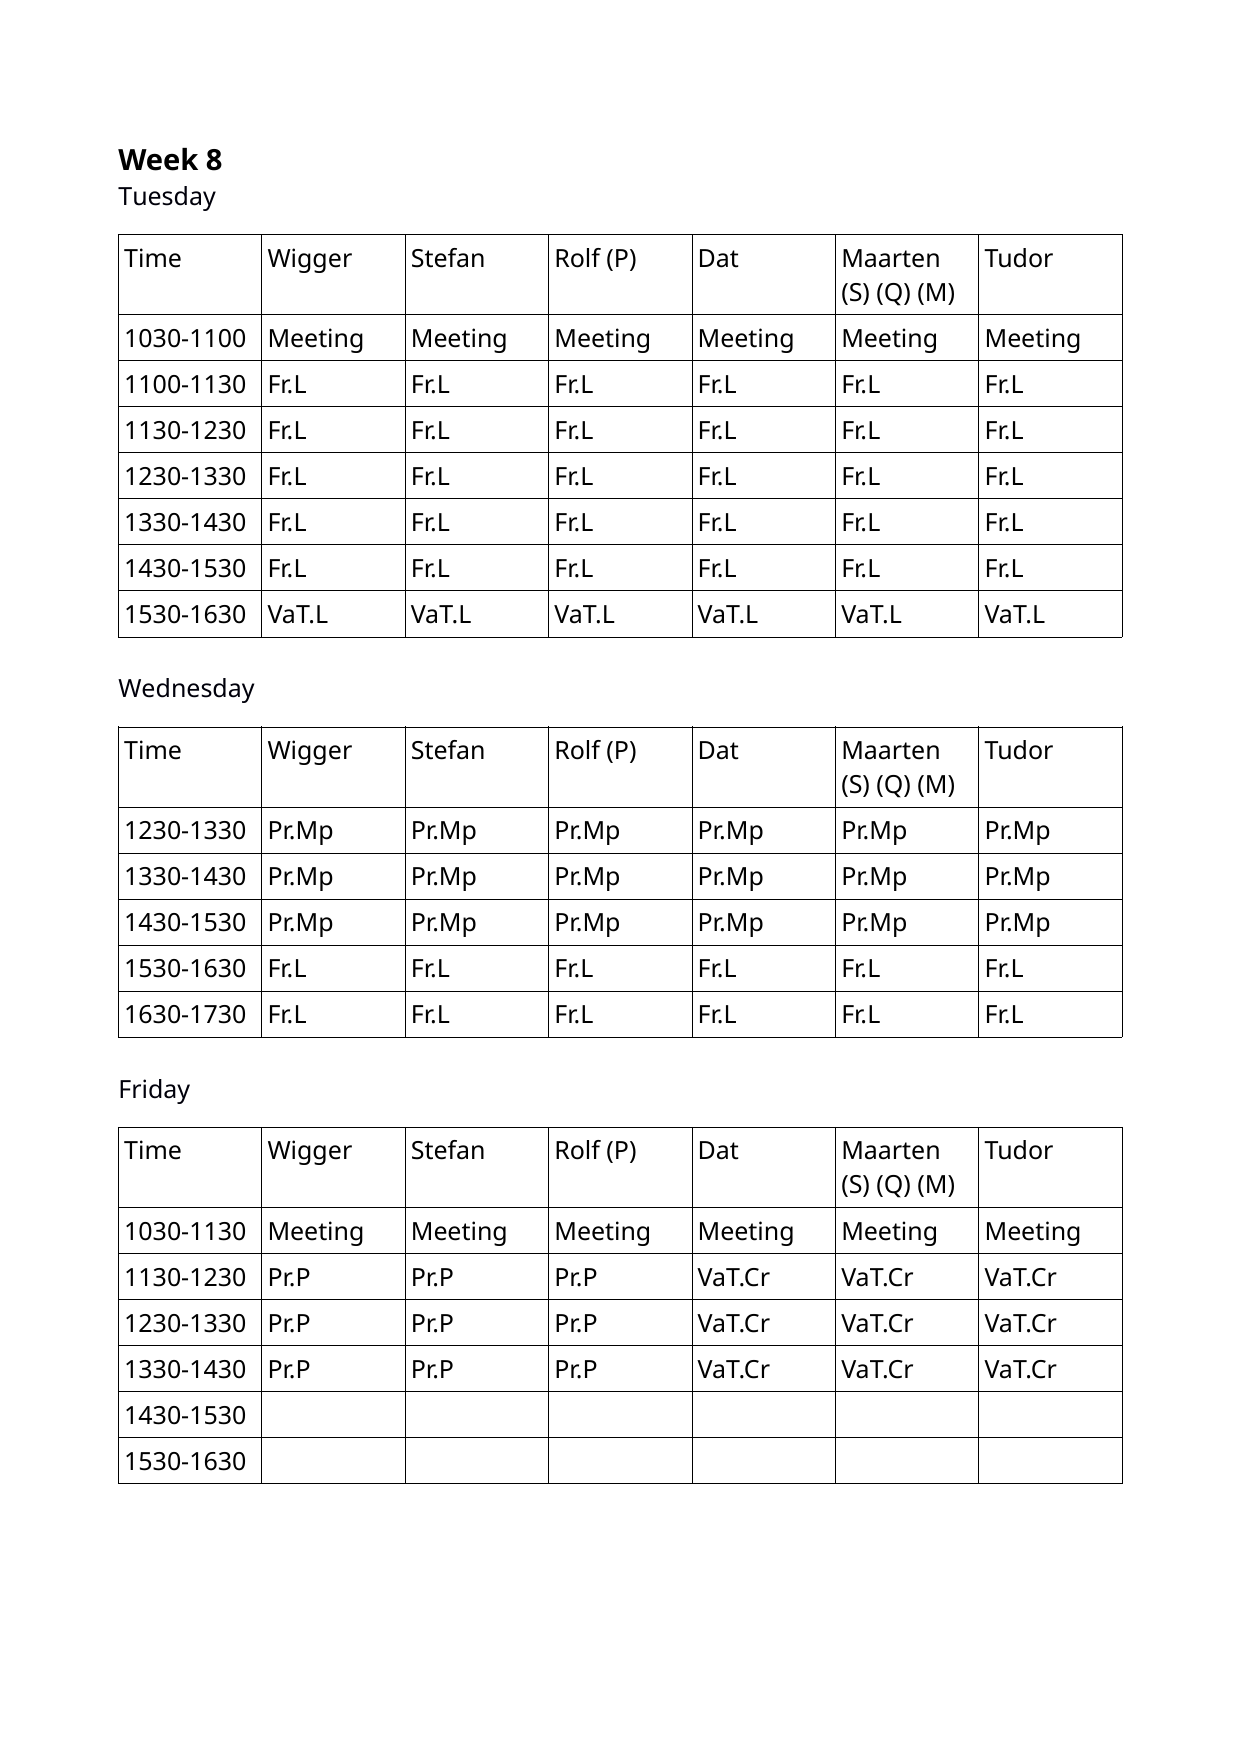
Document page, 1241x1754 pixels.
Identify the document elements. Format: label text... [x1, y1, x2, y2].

table_cell Fr.L [262, 407, 405, 452]
table_cell Fr.L [693, 946, 835, 991]
table_cell 1030-1130 [119, 1208, 261, 1253]
table_header Stefan [406, 728, 548, 807]
table_cell 1630-1730 [119, 992, 261, 1037]
table_cell 1130-1230 [119, 407, 261, 452]
table_cell Meeting [693, 1208, 835, 1253]
table_cell Pr.Mp [406, 900, 548, 945]
table_cell Fr.L [836, 499, 978, 544]
table_cell [836, 1392, 978, 1437]
table_cell VaT.Cr [836, 1346, 978, 1391]
table_cell VaT.Cr [979, 1254, 1122, 1299]
table_cell Fr.L [262, 545, 405, 590]
table_header Dat [693, 235, 835, 314]
table_cell Fr.L [262, 361, 405, 406]
table_cell VaT.Cr [979, 1346, 1122, 1391]
table_cell Pr.Mp [836, 900, 978, 945]
table_cell Fr.L [693, 361, 835, 406]
table_cell Pr.Mp [262, 808, 405, 853]
table_cell [979, 1392, 1122, 1437]
table_cell Pr.Mp [979, 900, 1122, 945]
table_cell Fr.L [979, 407, 1122, 452]
table_cell Fr.L [262, 499, 405, 544]
table_cell VaT.L [262, 591, 405, 636]
table_cell 1230-1330 [119, 1300, 261, 1345]
table_header Tudor [979, 728, 1122, 807]
table_cell VaT.Cr [979, 1300, 1122, 1345]
table_cell 1100-1130 [119, 361, 261, 406]
table_cell Meeting [549, 1208, 692, 1253]
subtitle Week 8 [118, 139, 1122, 179]
table_header Rolf (P) [549, 1128, 692, 1207]
table_cell Pr.P [262, 1346, 405, 1391]
text Tuesday [118, 179, 1122, 213]
table_cell Fr.L [549, 361, 692, 406]
table_header Maarten (S) (Q) (M) [836, 728, 978, 807]
table_cell 1330-1430 [119, 499, 261, 544]
table_cell Fr.L [549, 992, 692, 1037]
text Friday [118, 1071, 1122, 1105]
table_cell Fr.L [979, 453, 1122, 498]
table_cell Fr.L [549, 499, 692, 544]
table_cell Fr.L [262, 992, 405, 1037]
table_cell Fr.L [979, 946, 1122, 991]
table_cell [693, 1392, 835, 1437]
table_cell Fr.L [549, 946, 692, 991]
table_cell [406, 1392, 548, 1437]
table_cell VaT.Cr [836, 1300, 978, 1345]
table_cell [262, 1438, 405, 1483]
table_cell Pr.P [406, 1300, 548, 1345]
table_cell Fr.L [549, 453, 692, 498]
table_header Dat [693, 1128, 835, 1207]
table_cell Pr.Mp [836, 808, 978, 853]
table_cell Pr.P [406, 1346, 548, 1391]
table_cell Fr.L [406, 407, 548, 452]
table_cell 1230-1330 [119, 808, 261, 853]
table_cell Pr.Mp [836, 854, 978, 899]
table_cell Pr.P [549, 1346, 692, 1391]
table_header Time [119, 235, 261, 314]
table_cell Meeting [979, 315, 1122, 360]
table_header Tudor [979, 1128, 1122, 1207]
table_cell Pr.Mp [549, 808, 692, 853]
table_header Wigger [262, 235, 405, 314]
table_cell 1130-1230 [119, 1254, 261, 1299]
table_cell Meeting [549, 315, 692, 360]
table_cell Pr.P [406, 1254, 548, 1299]
table_cell Pr.P [549, 1254, 692, 1299]
table_header Rolf (P) [549, 728, 692, 807]
table_cell Meeting [406, 1208, 548, 1253]
table_cell 1430-1530 [119, 900, 261, 945]
table_cell Meeting [262, 315, 405, 360]
table_header Dat [693, 728, 835, 807]
table_cell 1530-1630 [119, 591, 261, 636]
table_cell Fr.L [549, 545, 692, 590]
table_cell [262, 1392, 405, 1437]
table_cell 1330-1430 [119, 1346, 261, 1391]
text Wednesday [118, 671, 1122, 705]
table_header Rolf (P) [549, 235, 692, 314]
table_cell 1230-1330 [119, 453, 261, 498]
table_cell Meeting [693, 315, 835, 360]
table_cell VaT.Cr [693, 1254, 835, 1299]
table_cell Fr.L [979, 499, 1122, 544]
table_cell VaT.L [979, 591, 1122, 636]
table_header Stefan [406, 1128, 548, 1207]
table_header Time [119, 1128, 261, 1207]
table_cell Pr.Mp [406, 808, 548, 853]
table_cell Fr.L [979, 361, 1122, 406]
table_cell Fr.L [406, 499, 548, 544]
table_cell Pr.Mp [406, 854, 548, 899]
table_cell 1430-1530 [119, 545, 261, 590]
table_cell Fr.L [406, 992, 548, 1037]
table_cell VaT.Cr [693, 1346, 835, 1391]
table_cell VaT.L [406, 591, 548, 636]
table_cell 1430-1530 [119, 1392, 261, 1437]
table_cell VaT.L [549, 591, 692, 636]
table_cell [549, 1438, 692, 1483]
table_cell Fr.L [979, 545, 1122, 590]
table_cell [406, 1438, 548, 1483]
table_cell Fr.L [406, 545, 548, 590]
table_cell Pr.P [549, 1300, 692, 1345]
table_cell Fr.L [979, 992, 1122, 1037]
table_cell Fr.L [693, 453, 835, 498]
table_cell Fr.L [836, 992, 978, 1037]
table_cell Fr.L [836, 946, 978, 991]
table_cell Pr.P [262, 1300, 405, 1345]
table_cell VaT.Cr [693, 1300, 835, 1345]
table_cell Fr.L [836, 361, 978, 406]
table_cell Pr.Mp [262, 854, 405, 899]
table_cell Fr.L [262, 453, 405, 498]
table_cell Pr.Mp [979, 854, 1122, 899]
table_cell Fr.L [693, 545, 835, 590]
table_cell Fr.L [836, 453, 978, 498]
table_cell VaT.L [693, 591, 835, 636]
table_cell Pr.Mp [693, 900, 835, 945]
table_cell 1330-1430 [119, 854, 261, 899]
table_cell [836, 1438, 978, 1483]
table_cell Meeting [836, 1208, 978, 1253]
table_cell Pr.Mp [693, 808, 835, 853]
table_cell VaT.L [836, 591, 978, 636]
table_cell [693, 1438, 835, 1483]
table_header Stefan [406, 235, 548, 314]
table_header Time [119, 728, 261, 807]
table_cell 1530-1630 [119, 946, 261, 991]
table_cell [979, 1438, 1122, 1483]
table_cell Fr.L [406, 946, 548, 991]
table_cell 1030-1100 [119, 315, 261, 360]
table_cell Meeting [979, 1208, 1122, 1253]
table_cell Pr.Mp [693, 854, 835, 899]
table_cell Fr.L [406, 453, 548, 498]
table_cell Fr.L [262, 946, 405, 991]
table_cell [549, 1392, 692, 1437]
table_header Wigger [262, 1128, 405, 1207]
table_cell Fr.L [693, 499, 835, 544]
table_header Maarten (S) (Q) (M) [836, 1128, 978, 1207]
table_cell Pr.Mp [262, 900, 405, 945]
table_cell Fr.L [693, 407, 835, 452]
table_cell Pr.P [262, 1254, 405, 1299]
table_cell Fr.L [836, 407, 978, 452]
table_cell Meeting [836, 315, 978, 360]
table_header Wigger [262, 728, 405, 807]
table_cell Fr.L [406, 361, 548, 406]
table_cell Pr.Mp [979, 808, 1122, 853]
table_header Tudor [979, 235, 1122, 314]
table_cell Fr.L [549, 407, 692, 452]
table_cell Fr.L [693, 992, 835, 1037]
table_cell Pr.Mp [549, 854, 692, 899]
table_cell VaT.Cr [836, 1254, 978, 1299]
table_cell Fr.L [836, 545, 978, 590]
table_header Maarten (S) (Q) (M) [836, 235, 978, 314]
table_cell Meeting [262, 1208, 405, 1253]
table_cell 1530-1630 [119, 1438, 261, 1483]
table_cell Pr.Mp [549, 900, 692, 945]
table_cell Meeting [406, 315, 548, 360]
